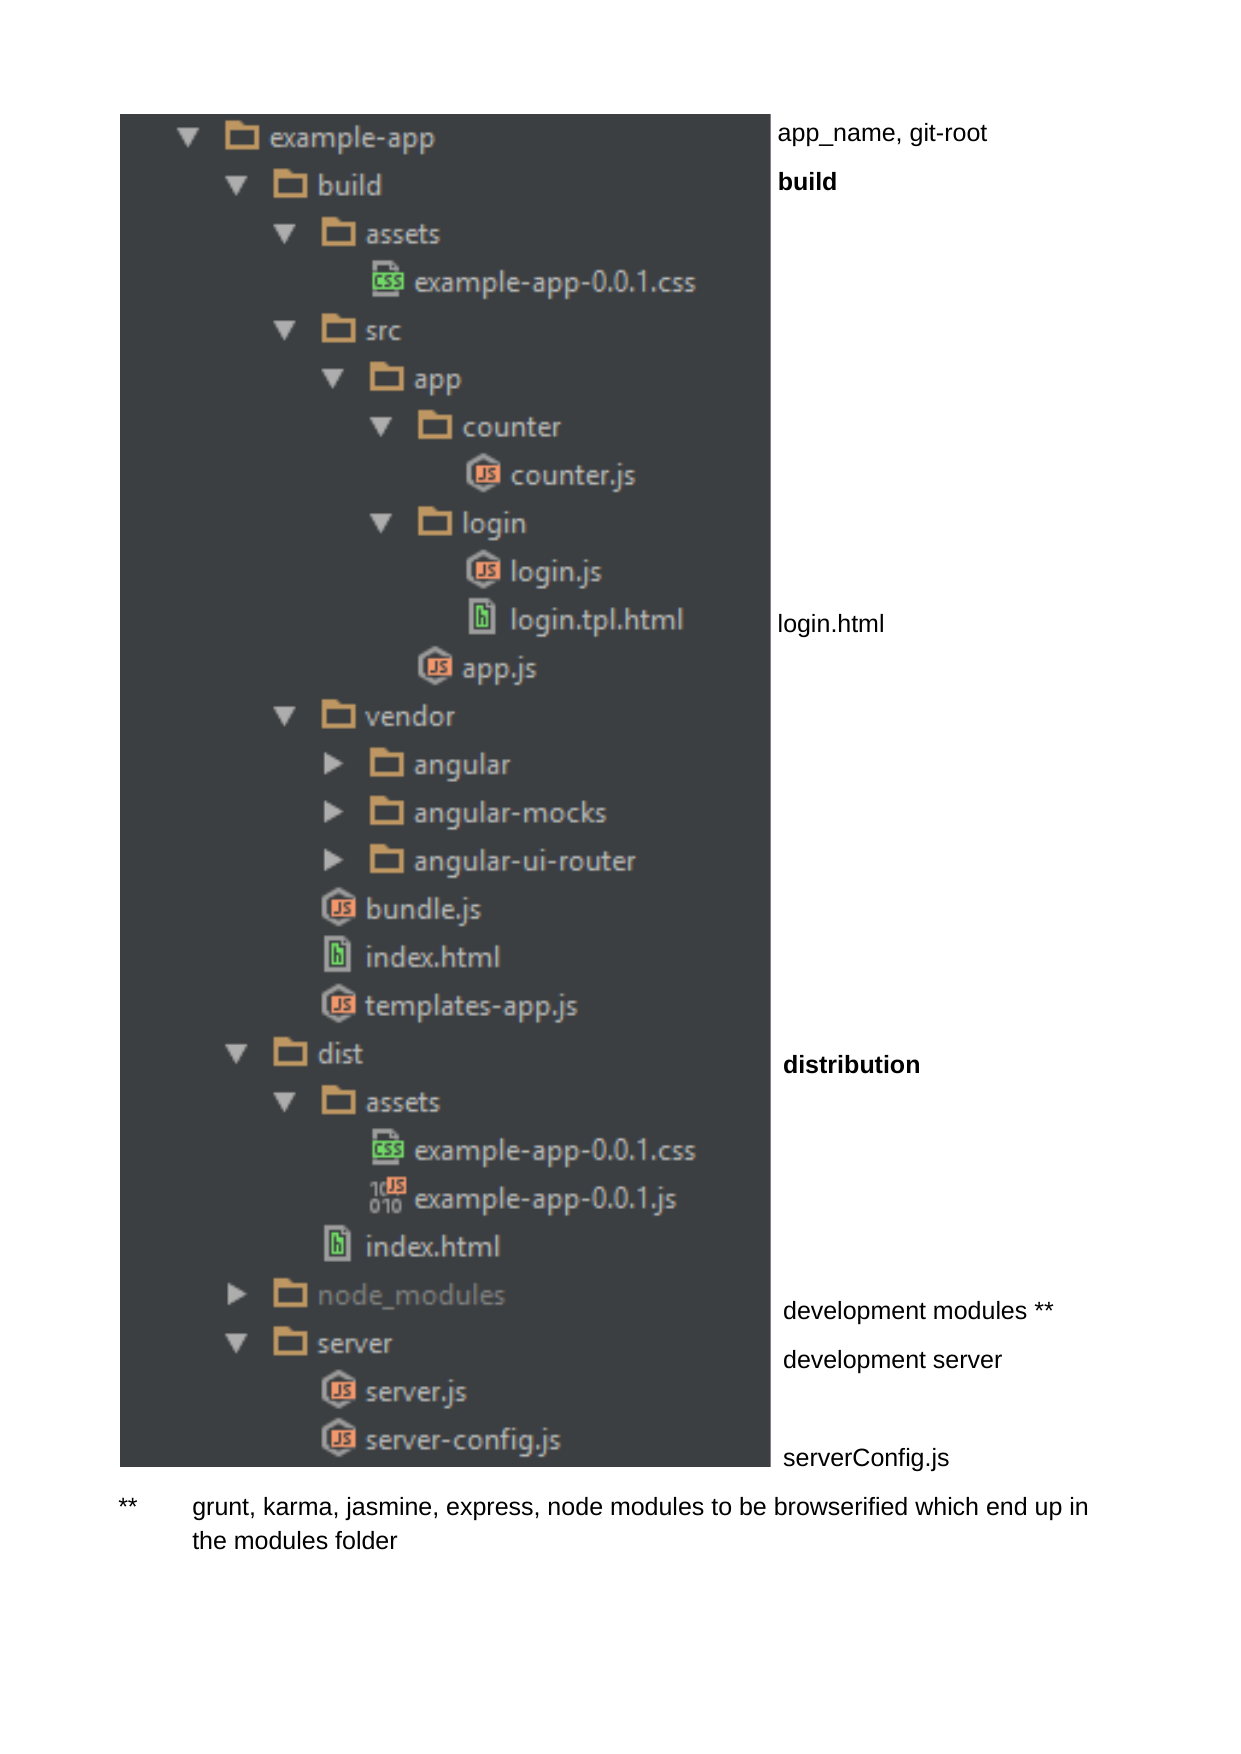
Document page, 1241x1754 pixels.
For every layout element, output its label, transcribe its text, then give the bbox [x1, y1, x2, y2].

text app_name, git-root [771, 118, 1122, 147]
text login.html [771, 609, 1122, 637]
text development modules ** [771, 1296, 1122, 1324]
text build [771, 167, 1122, 196]
text distribution [771, 1050, 1122, 1079]
text development server [771, 1345, 1122, 1373]
text serverConfig.js [118, 1443, 1122, 1472]
text ** grunt, karma, jasmine, express, node modules to be browserified which end up in the modules folder [118, 1492, 1122, 1555]
picture [120, 114, 771, 1467]
